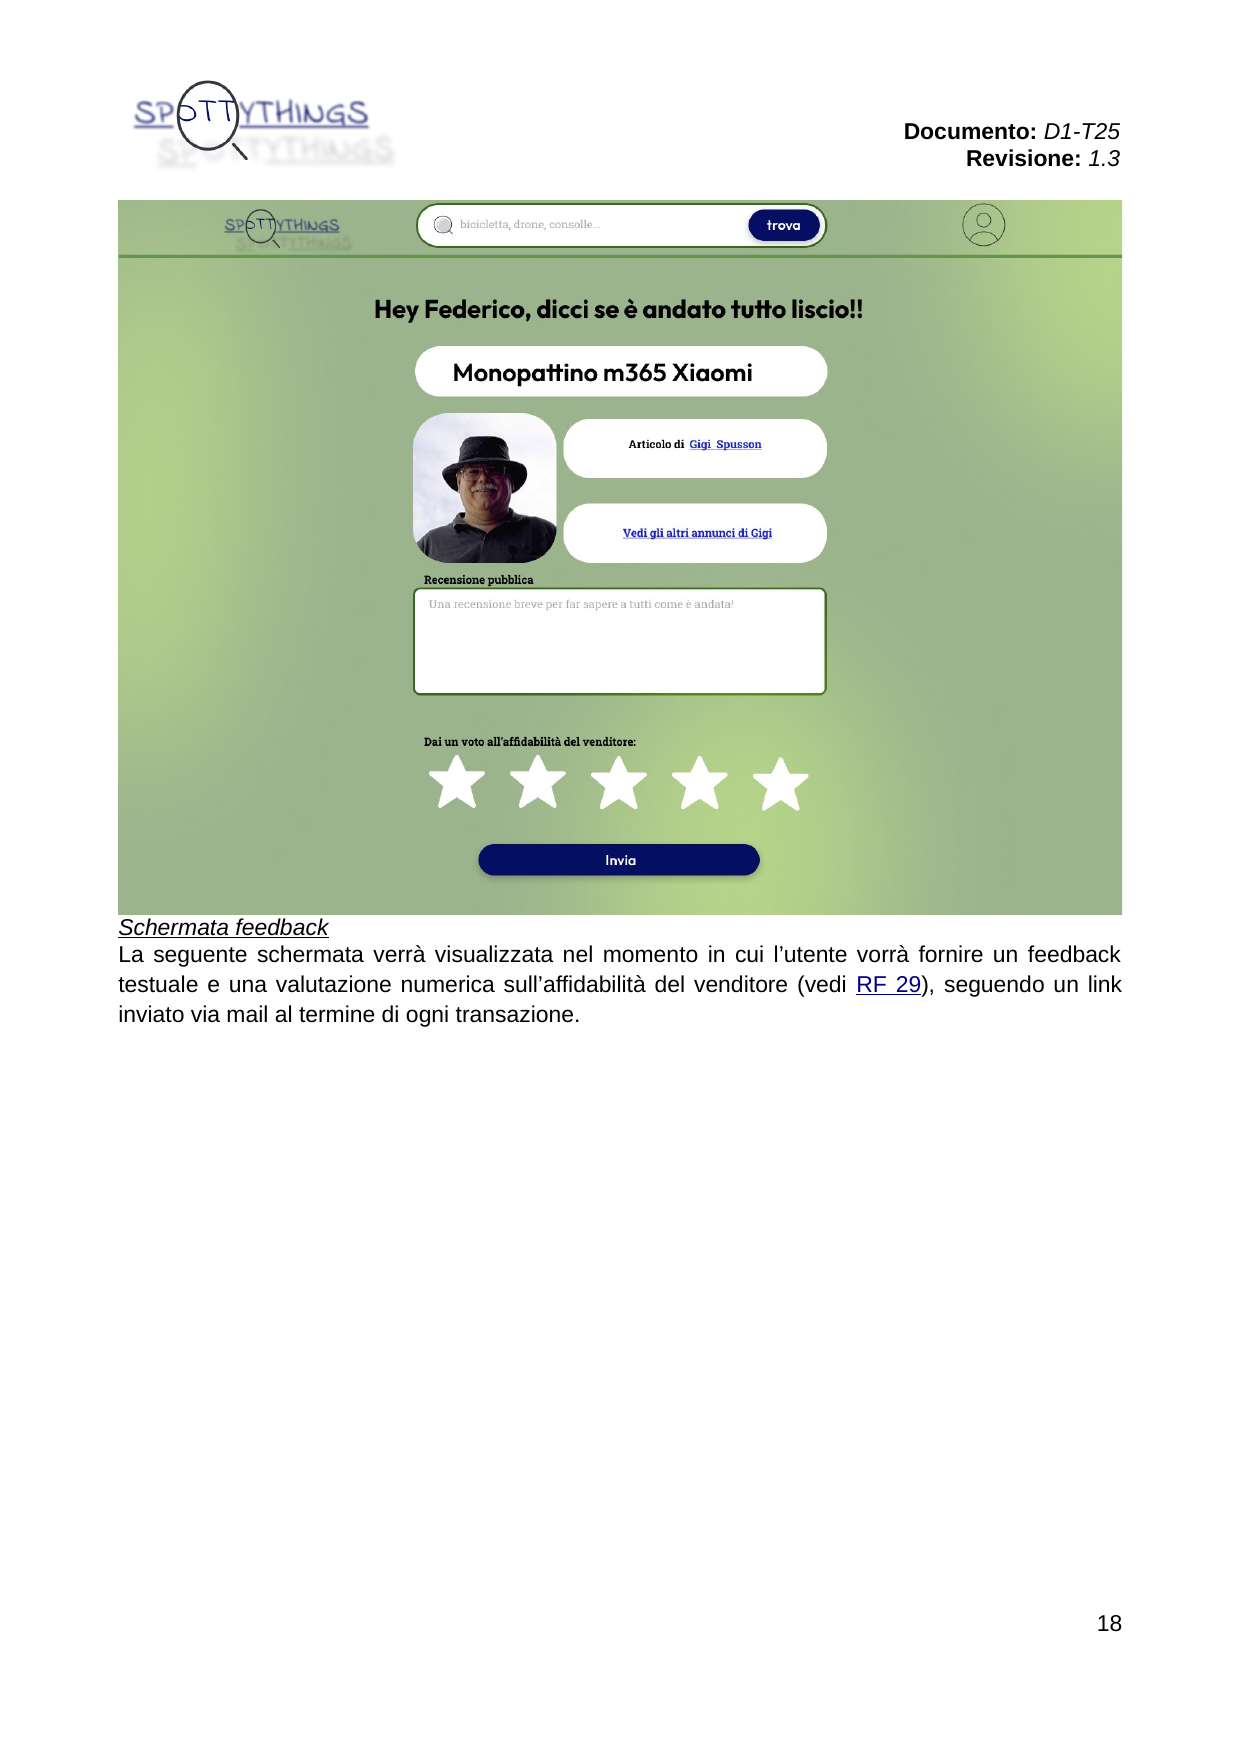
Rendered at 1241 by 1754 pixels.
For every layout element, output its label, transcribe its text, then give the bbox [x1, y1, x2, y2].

picture [123, 73, 399, 187]
text Schermata feedback [118, 915, 1122, 941]
picture [118, 200, 1123, 915]
text La seguente schermata verrà visualizzata nel momento in cui l’utente vorrà fornire un feedback testuale e una valutazione numerica sull’affidabilità del venditore (vedi RF 29), seguendo un link inviato via mail al termine di ogni transazione. [118, 941, 1122, 1027]
